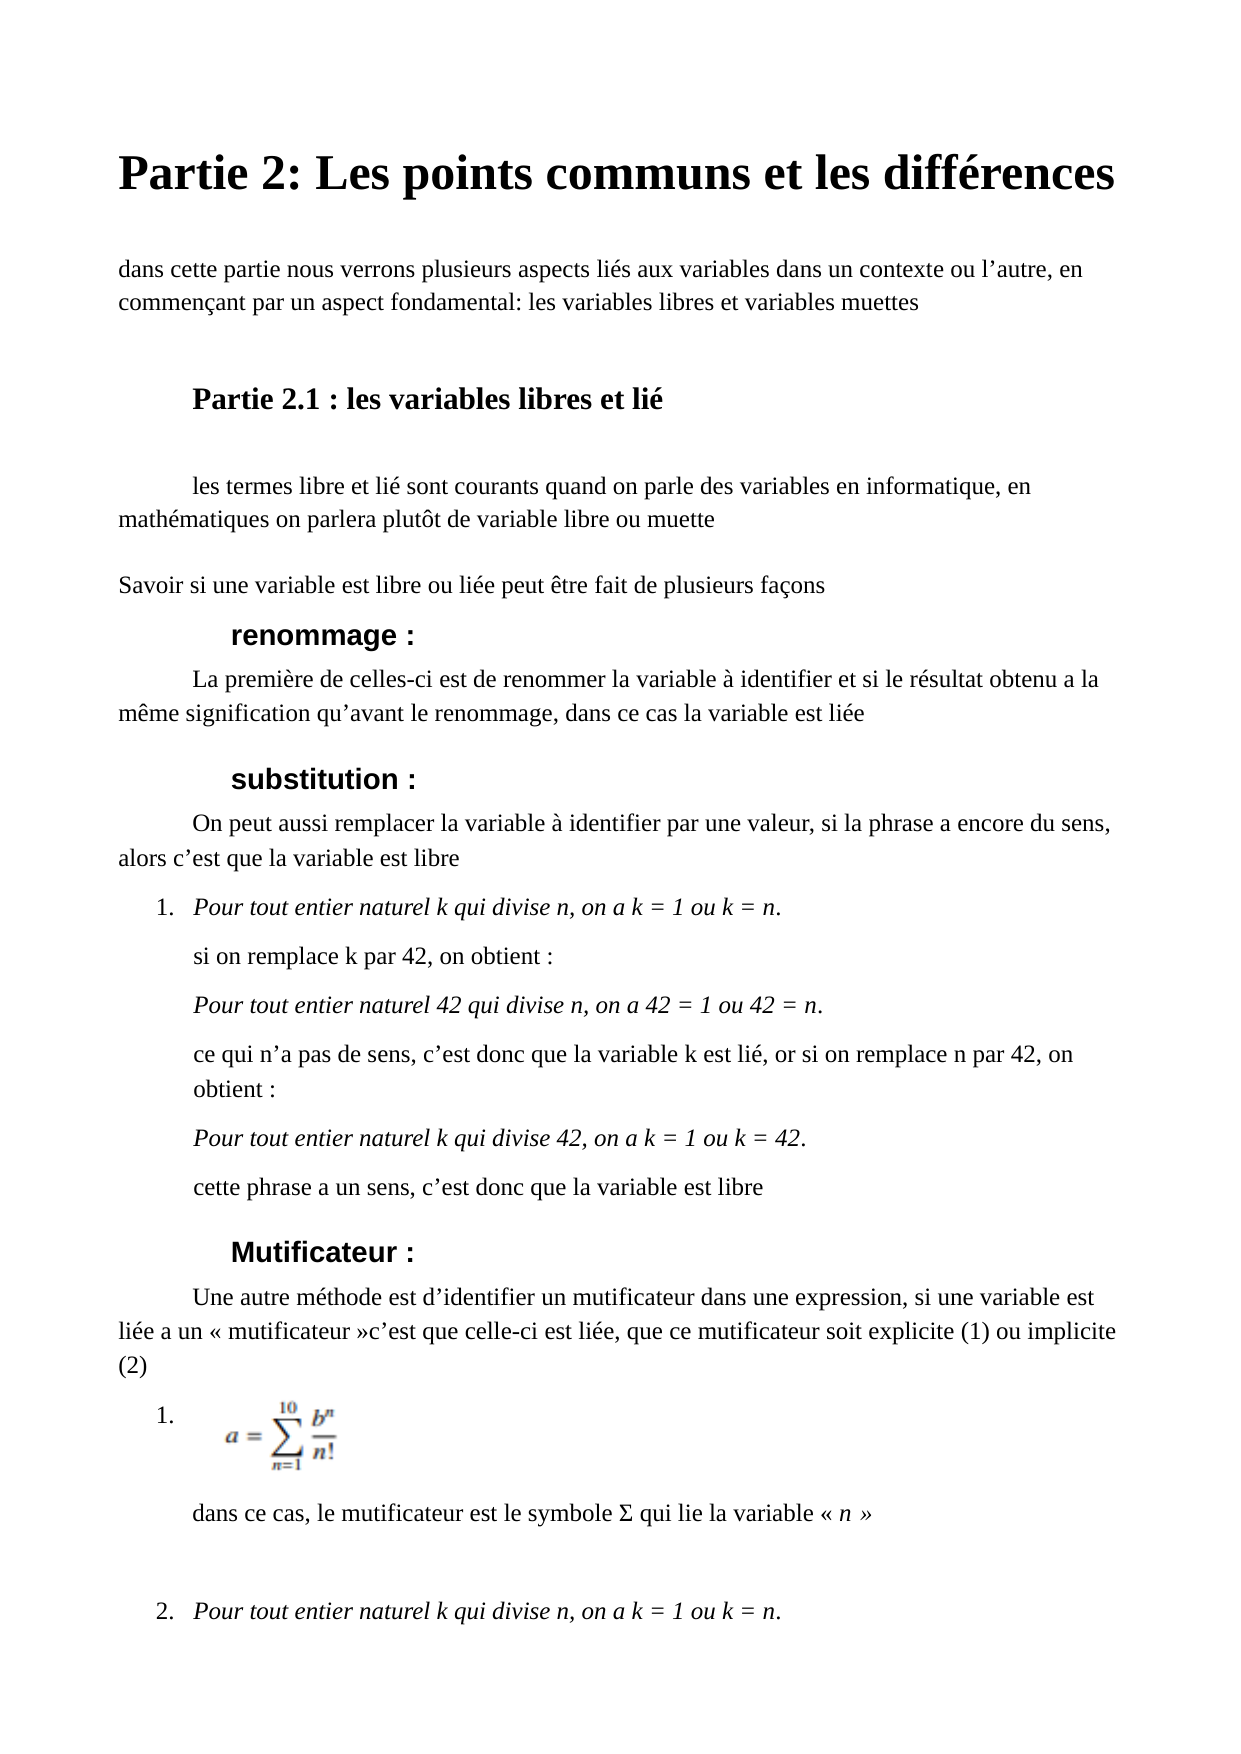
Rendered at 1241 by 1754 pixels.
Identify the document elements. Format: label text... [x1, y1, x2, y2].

subtitle substitution : [231, 762, 1122, 796]
text dans ce cas, le mutificateur est le symbole Σ qui lie la variable « n » [118, 1498, 1122, 1527]
text On peut aussi remplacer la variable à identifier par une valeur, si la phrase a encore du sens, alors c’est que la variable est libre [118, 808, 1122, 872]
text dans cette partie nous verrons plusieurs aspects liés aux variables dans un contexte ou l’autre, en commençant par un aspect fondamental: les variables libres et variables muettes [118, 254, 1122, 316]
subtitle Mutificateur : [231, 1235, 1122, 1269]
list Pour tout entier naturel k qui divise n, on a k = 1 ou k = n. [156, 1596, 1122, 1625]
list Pour tout entier naturel k qui divise 42, on a k = 1 ou k = 42. [156, 1123, 1122, 1151]
subtitle Partie 2.1 : les variables libres et lié [118, 374, 1122, 417]
text Une autre méthode est d’identifier un mutificateur dans une expression, si une variable est liée a un « mutificateur »c’est que celle-ci est liée, que ce mutificateur soit explicite (1) ou implicite (2) [118, 1282, 1122, 1379]
list si on remplace k par 42, on obtient : [156, 941, 1122, 970]
text Savoir si une variable est libre ou liée peut être fait de plusieurs façons [118, 570, 1122, 599]
text les termes libre et lié sont courants quand on parle des variables en informatique, en mathématiques on parlera plutôt de variable libre ou muette [118, 471, 1122, 533]
text La première de celles-ci est de renommer la variable à identifier et si le résultat obtenu a la même signification qu’avant le renommage, dans ce cas la variable est liée [118, 664, 1122, 727]
picture [205, 1388, 358, 1485]
subtitle renommage : [231, 618, 1122, 652]
list cette phrase a un sens, c’est donc que la variable est libre [156, 1172, 1122, 1201]
subtitle Partie 2: Les points communs et les différences [118, 143, 1122, 201]
list ce qui n’a pas de sens, c’est donc que la variable k est lié, or si on remplace n par 42, on obtient : [156, 1039, 1122, 1102]
list Pour tout entier naturel 42 qui divise n, on a 42 = 1 ou 42 = n. [156, 990, 1122, 1019]
list Pour tout entier naturel k qui divise n, on a k = 1 ou k = n. [156, 892, 1122, 921]
